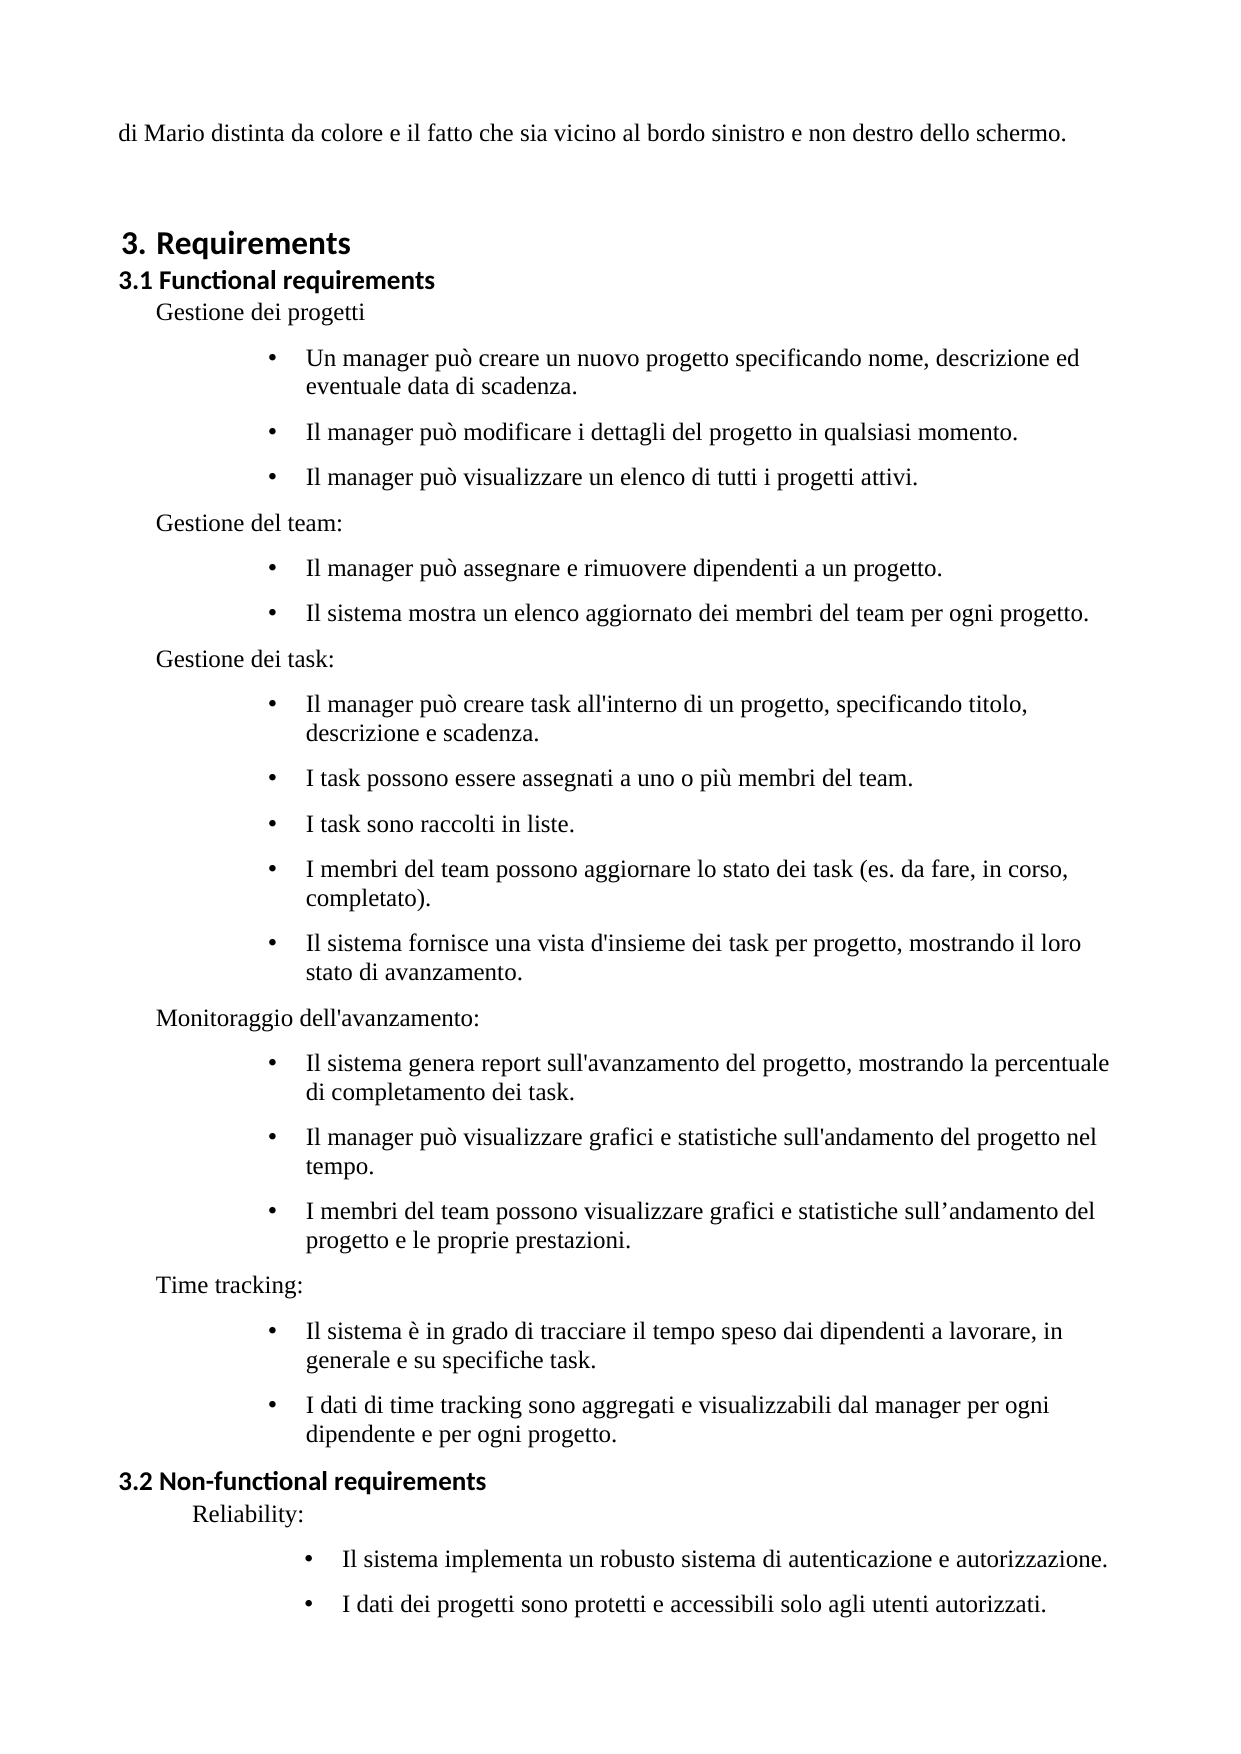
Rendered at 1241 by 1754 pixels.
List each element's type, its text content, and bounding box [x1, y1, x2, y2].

list Il sistema implementa un robusto sistema di autenticazione e autorizzazione. [304, 1544, 1122, 1573]
list Il sistema mostra un elenco aggiornato dei membri del team per ogni progetto. [268, 598, 1122, 627]
list I task sono raccolti in liste. [268, 809, 1122, 838]
list I dati di time tracking sono aggregati e visualizzabili dal manager per ogni dipendente e per ogni progetto. [268, 1390, 1122, 1448]
text Gestione dei progetti [156, 297, 1122, 326]
text Reliability: [192, 1499, 1122, 1527]
list I membri del team possono visualizzare grafici e statistiche sull’andamento del progetto e le proprie prestazioni. [268, 1196, 1122, 1254]
list Il sistema genera report sull'avanzamento del progetto, mostrando la percentuale di completamento dei task. [268, 1048, 1122, 1106]
text 3.2 Non-functional requirements [118, 1464, 1122, 1497]
list Il manager può assegnare e rimuovere dipendenti a un progetto. [268, 553, 1122, 582]
list Il manager può creare task all'interno di un progetto, specificando titolo, descrizione e scadenza. [268, 689, 1122, 747]
text Monitoraggio dell'avanzamento: [156, 1003, 1122, 1031]
list Il sistema fornisce una vista d'insieme dei task per progetto, mostrando il loro stato di avanzamento. [268, 928, 1122, 986]
list Il manager può modificare i dettagli del progetto in qualsiasi momento. [268, 417, 1122, 446]
text Gestione dei task: [156, 644, 1122, 673]
text di Mario distinta da colore e il fatto che sia vicino al bordo sinistro e non destro dello schermo. [118, 118, 1122, 147]
text Gestione del team: [156, 508, 1122, 536]
text 3. Requirements [121, 222, 1122, 263]
list I membri del team possono aggiornare lo stato dei task (es. da fare, in corso, completato). [268, 854, 1122, 912]
list Il sistema è in grado di tracciare il tempo speso dai dipendenti a lavorare, in generale e su specifiche task. [268, 1316, 1122, 1373]
list Un manager può creare un nuovo progetto specificando nome, descrizione ed eventuale data di scadenza. [268, 343, 1122, 400]
list Il manager può visualizzare un elenco di tutti i progetti attivi. [268, 462, 1122, 491]
list Il manager può visualizzare grafici e statistiche sull'andamento del progetto nel tempo. [268, 1122, 1122, 1180]
list I task possono essere assegnati a uno o più membri del team. [268, 763, 1122, 792]
list I dati dei progetti sono protetti e accessibili solo agli utenti autorizzati. [304, 1589, 1122, 1618]
text Time tracking: [156, 1271, 1122, 1299]
text 3.1 Functional requirements [118, 263, 1122, 296]
